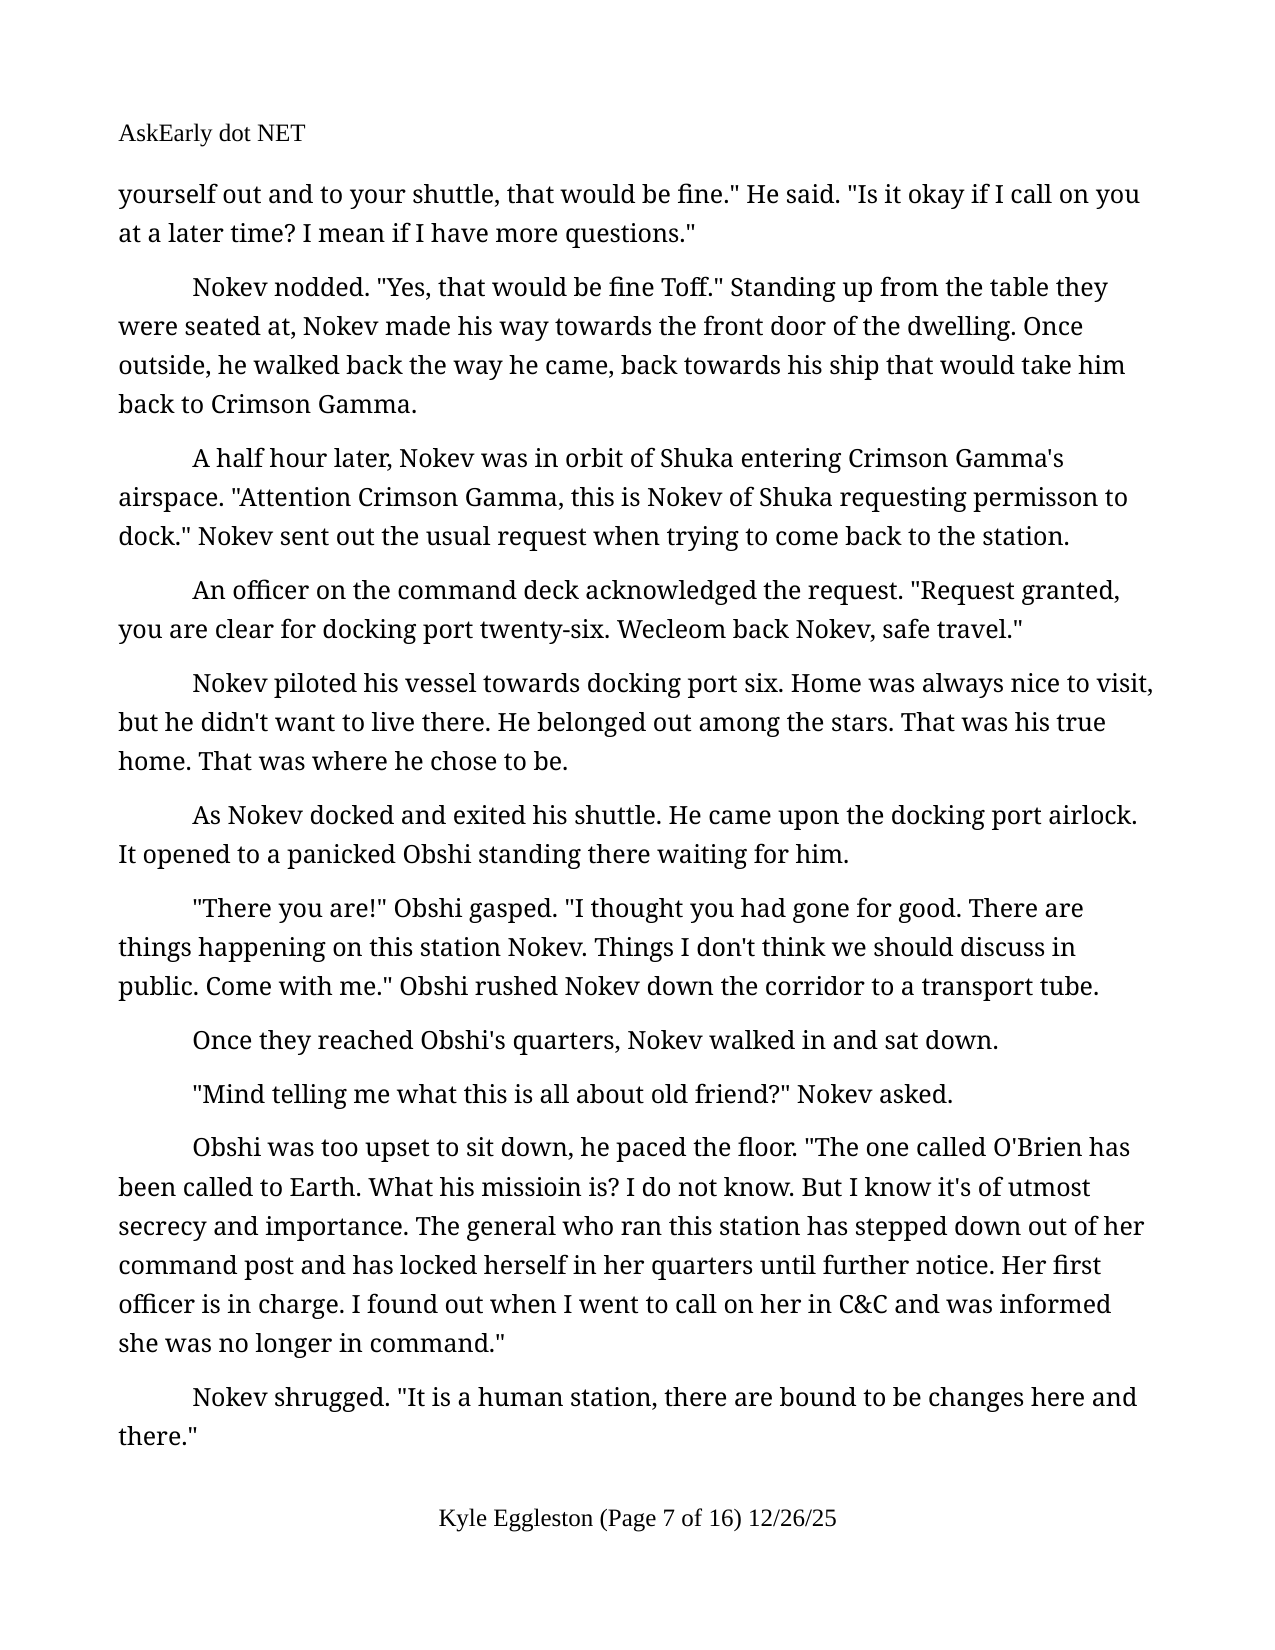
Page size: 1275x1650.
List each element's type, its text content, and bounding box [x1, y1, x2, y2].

text Nokev shrugged. "It is a human station, there are bound to be changes here and there." [118, 1380, 1157, 1453]
text "There you are!" Obshi gasped. "I thought you had gone for good. There are things happening on this station Nokev. Things I don't think we should discuss in public. Come with me." Obshi rushed Nokev down the corridor to a transport tube. [118, 891, 1157, 1003]
text yourself out and to your shuttle, that would be fine." He said. "Is it okay if I call on you at a later time? I mean if I have more questions." [118, 176, 1157, 249]
text Nokev nodded. "Yes, that would be fine Toff." Standing up from the table they were seated at, Nokev made his way towards the front door of the dwelling. Once outside, he walked back the way he came, back towards his ship that would take him back to Crimson Gamma. [118, 269, 1157, 421]
text As Nokev docked and exited his shuttle. He came upon the docking port airlock. It opened to a panicked Obshi standing there waiting for him. [118, 798, 1157, 871]
text Obshi was too upset to sit down, he paced the floor. "The one called O'Brien has been called to Earth. What his missioin is? I do not know. But I know it's of utmost secrecy and importance. The general who ran this station has stepped down out of her command post and has locked herself in her quarters until further notice. Her first officer is in charge. I found out when I went to call on her in C&C and was informed she was no longer in command." [118, 1130, 1157, 1360]
text Once they reached Obshi's quarters, Nokev walked in and sat down. [118, 1023, 1157, 1057]
text Nokev piloted his vessel towards docking port six. Home was always nice to visit, but he didn't want to live there. He belonged out among the stars. That was his true home. That was where he chose to be. [118, 666, 1157, 778]
text A half hour later, Nokev was in orbit of Shuka entering Crimson Gamma's airspace. "Attention Crimson Gamma, this is Nokev of Shuka requesting permisson to dock." Nokev sent out the usual request when trying to come back to the station. [118, 441, 1157, 553]
text An officer on the command deck acknowledged the request. "Request granted, you are clear for docking port twenty-six. Wecleom back Nokev, safe travel." [118, 573, 1157, 646]
text "Mind telling me what this is all about old friend?" Nokev asked. [118, 1076, 1157, 1110]
